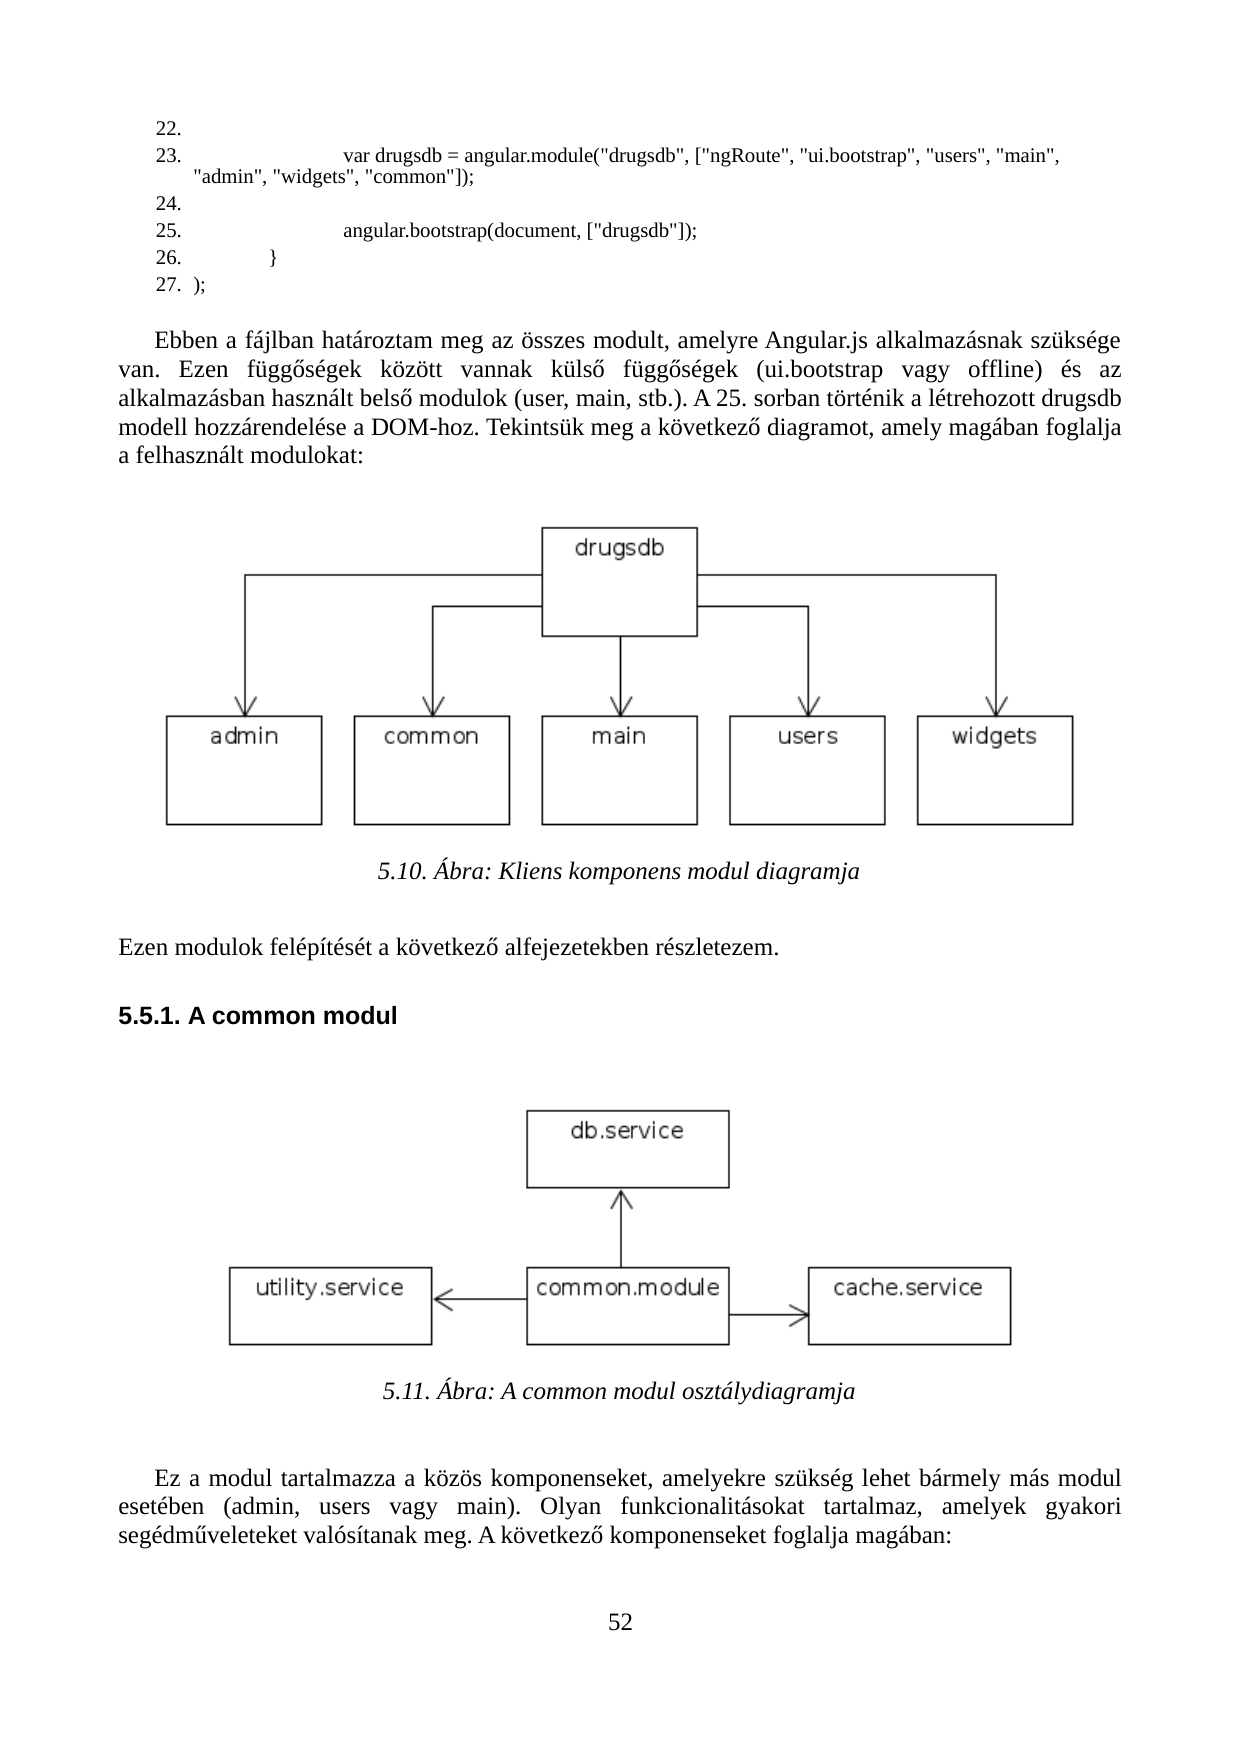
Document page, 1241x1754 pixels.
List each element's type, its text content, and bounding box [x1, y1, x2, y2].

subtitle A common modul [118, 1001, 1122, 1029]
text Ezen modulok felépítését a következő alfejezetekben részletezem. [118, 927, 1122, 963]
text 5.11. Ábra: A common modul osztálydiagramja [198, 1377, 1042, 1405]
text 5.10. Ábra: Kliens komponens modul diagramja [136, 857, 1104, 885]
list angular.bootstrap(document, ["drugsdb"]); [156, 220, 1122, 241]
title Ez a modul tartalmazza a közös komponenseket, amelyekre szükség lehet bármely más modul esetében (admin, users vagy main). Olyan funkcionalitásokat tartalmaz, amelyek gyakori segédműveleteket valósítanak meg. A következő komponenseket foglalja magában: [118, 1463, 1122, 1549]
list } [156, 247, 1122, 268]
title Ebben a fájlban határoztam meg az összes modult, amelyre Angular.js alkalmazásnak szüksége van. Ezen függőségek között vannak külső függőségek (ui.bootstrap vagy offline) és az alkalmazásban használt belső modulok (user, main, stb.). A 25. sorban történik a létrehozott drugsdb modell hozzárendelése a DOM-hoz. Tekintsük meg a következő diagramot, amely magában foglalja a felhasznált modulokat: [118, 326, 1122, 469]
list var drugsdb = angular.module("drugsdb", ["ngRoute", "ui.bootstrap", "users", "main", "admin", "widgets", "common"]); [156, 145, 1122, 187]
picture [198, 1079, 1043, 1377]
list ); [156, 274, 1122, 296]
picture [135, 496, 1105, 857]
